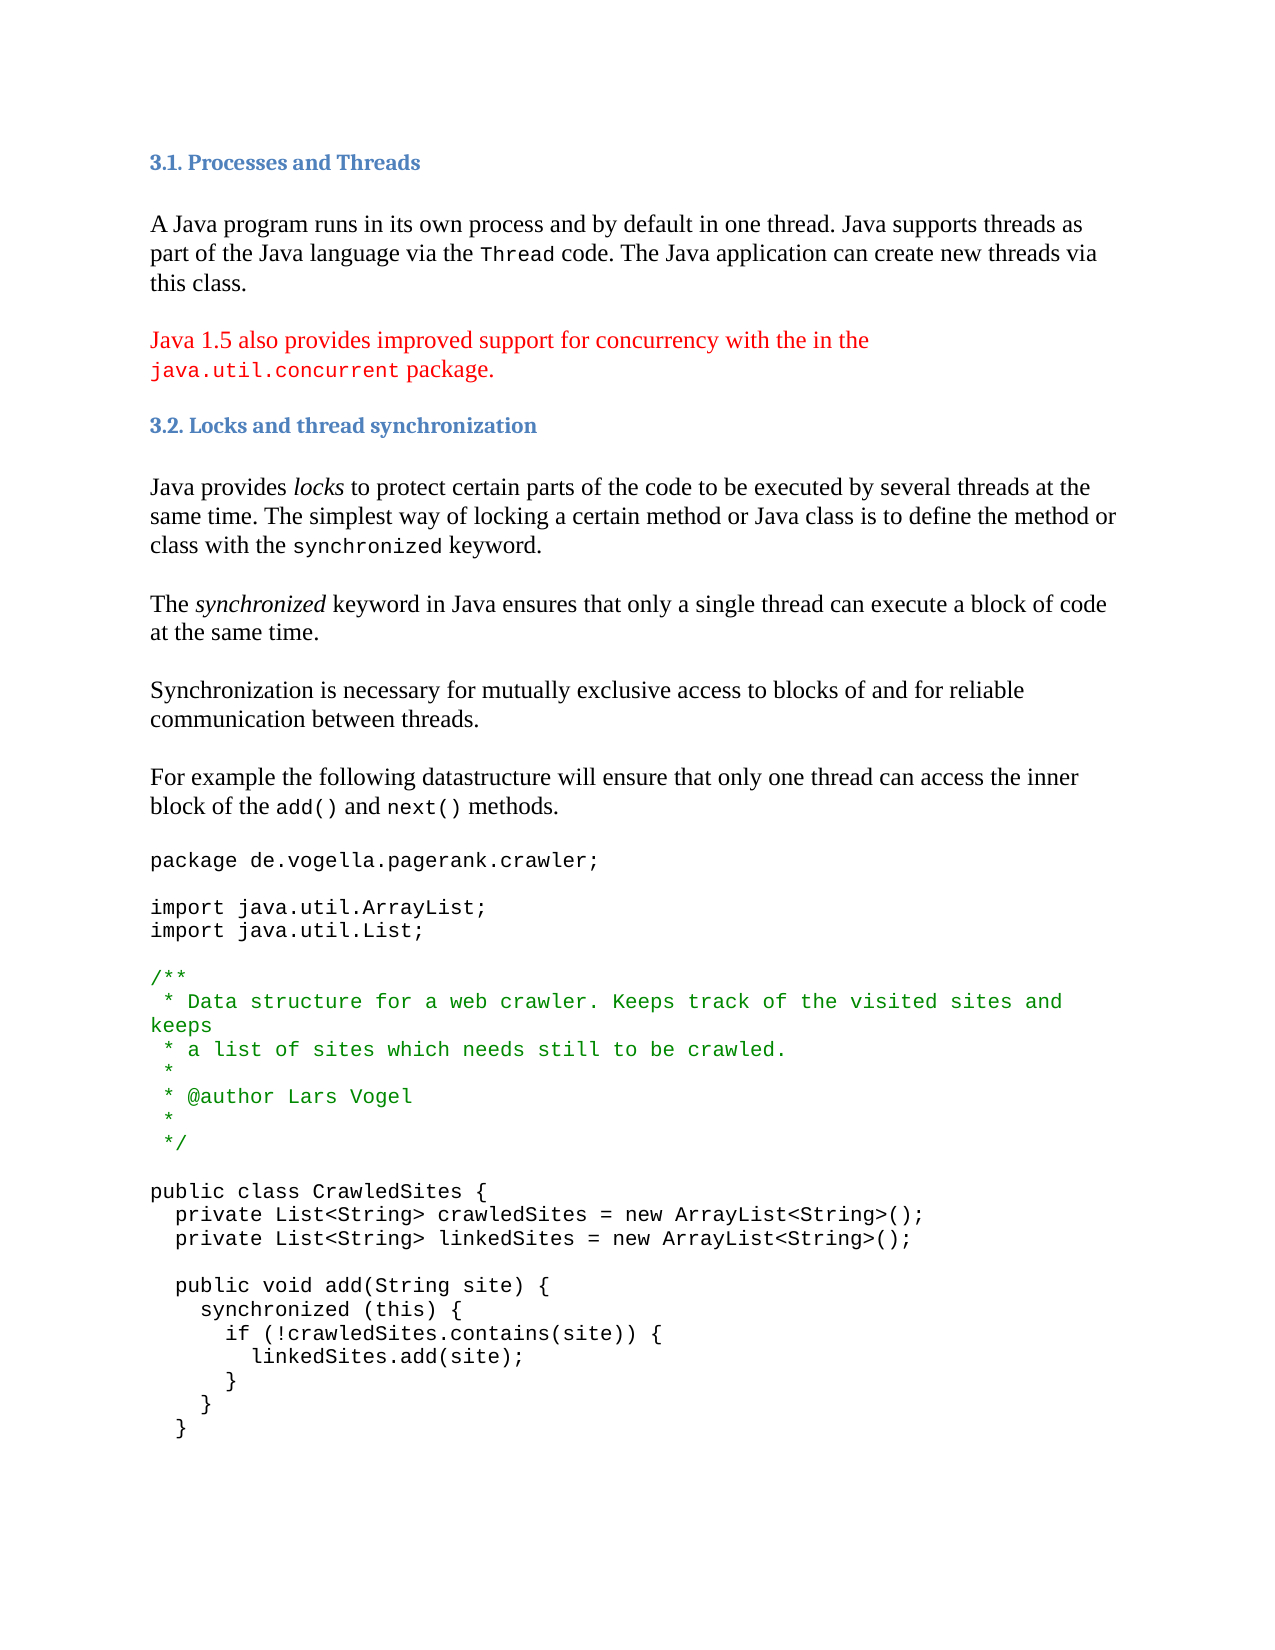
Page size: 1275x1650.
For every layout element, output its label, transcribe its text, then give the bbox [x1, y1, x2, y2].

text * Data structure for a web crawler. Keeps track of the visited sites and keeps [150, 991, 1125, 1039]
text linkedSites.add(site); [150, 1346, 1125, 1370]
text * a list of sites which needs still to be crawled. [150, 1039, 1125, 1062]
text Java provides locks to protect certain parts of the code to be executed by several threads at the same time. The simplest way of locking a certain method or Java class is to define the method or class with the synchronized keyword. [150, 472, 1125, 559]
text */ [150, 1133, 1125, 1157]
text /** [150, 968, 1125, 991]
text private List<String> linkedSites = new ArrayList<String>(); [150, 1228, 1125, 1252]
text import java.util.ArrayList; [150, 897, 1125, 921]
text * @author Lars Vogel [150, 1086, 1125, 1110]
text public class CrawledSites { [150, 1181, 1125, 1204]
text For example the following datastructure will ensure that only one thread can access the inner block of the add() and next() methods. [150, 762, 1125, 820]
text A Java program runs in its own process and by default in one thread. Java supports threads as part of the Java language via the Thread code. The Java application can create new threads via this class. [150, 209, 1125, 296]
text public void add(String site) { [150, 1275, 1125, 1299]
text private List<String> crawledSites = new ArrayList<String>(); [150, 1204, 1125, 1228]
text Java 1.5 also provides improved support for concurrency with the in the java.util.concurrent package. [150, 326, 1125, 384]
text * [150, 1110, 1125, 1133]
subtitle 3.1. Processes and Threads [150, 150, 1125, 176]
text } [150, 1370, 1125, 1393]
text Synchronization is necessary for mutually exclusive access to blocks of and for reliable communication between threads. [150, 675, 1125, 733]
text } [150, 1393, 1125, 1417]
subtitle 3.2. Locks and thread synchronization [150, 413, 1125, 439]
text * [150, 1062, 1125, 1086]
text The synchronized keyword in Java ensures that only a single thread can execute a block of code at the same time. [150, 589, 1125, 646]
text synchronized (this) { [150, 1299, 1125, 1322]
text import java.util.List; [150, 921, 1125, 944]
text } [150, 1417, 1125, 1441]
text if (!crawledSites.contains(site)) { [150, 1322, 1125, 1346]
text package de.vogella.pagerank.crawler; [150, 849, 1125, 873]
